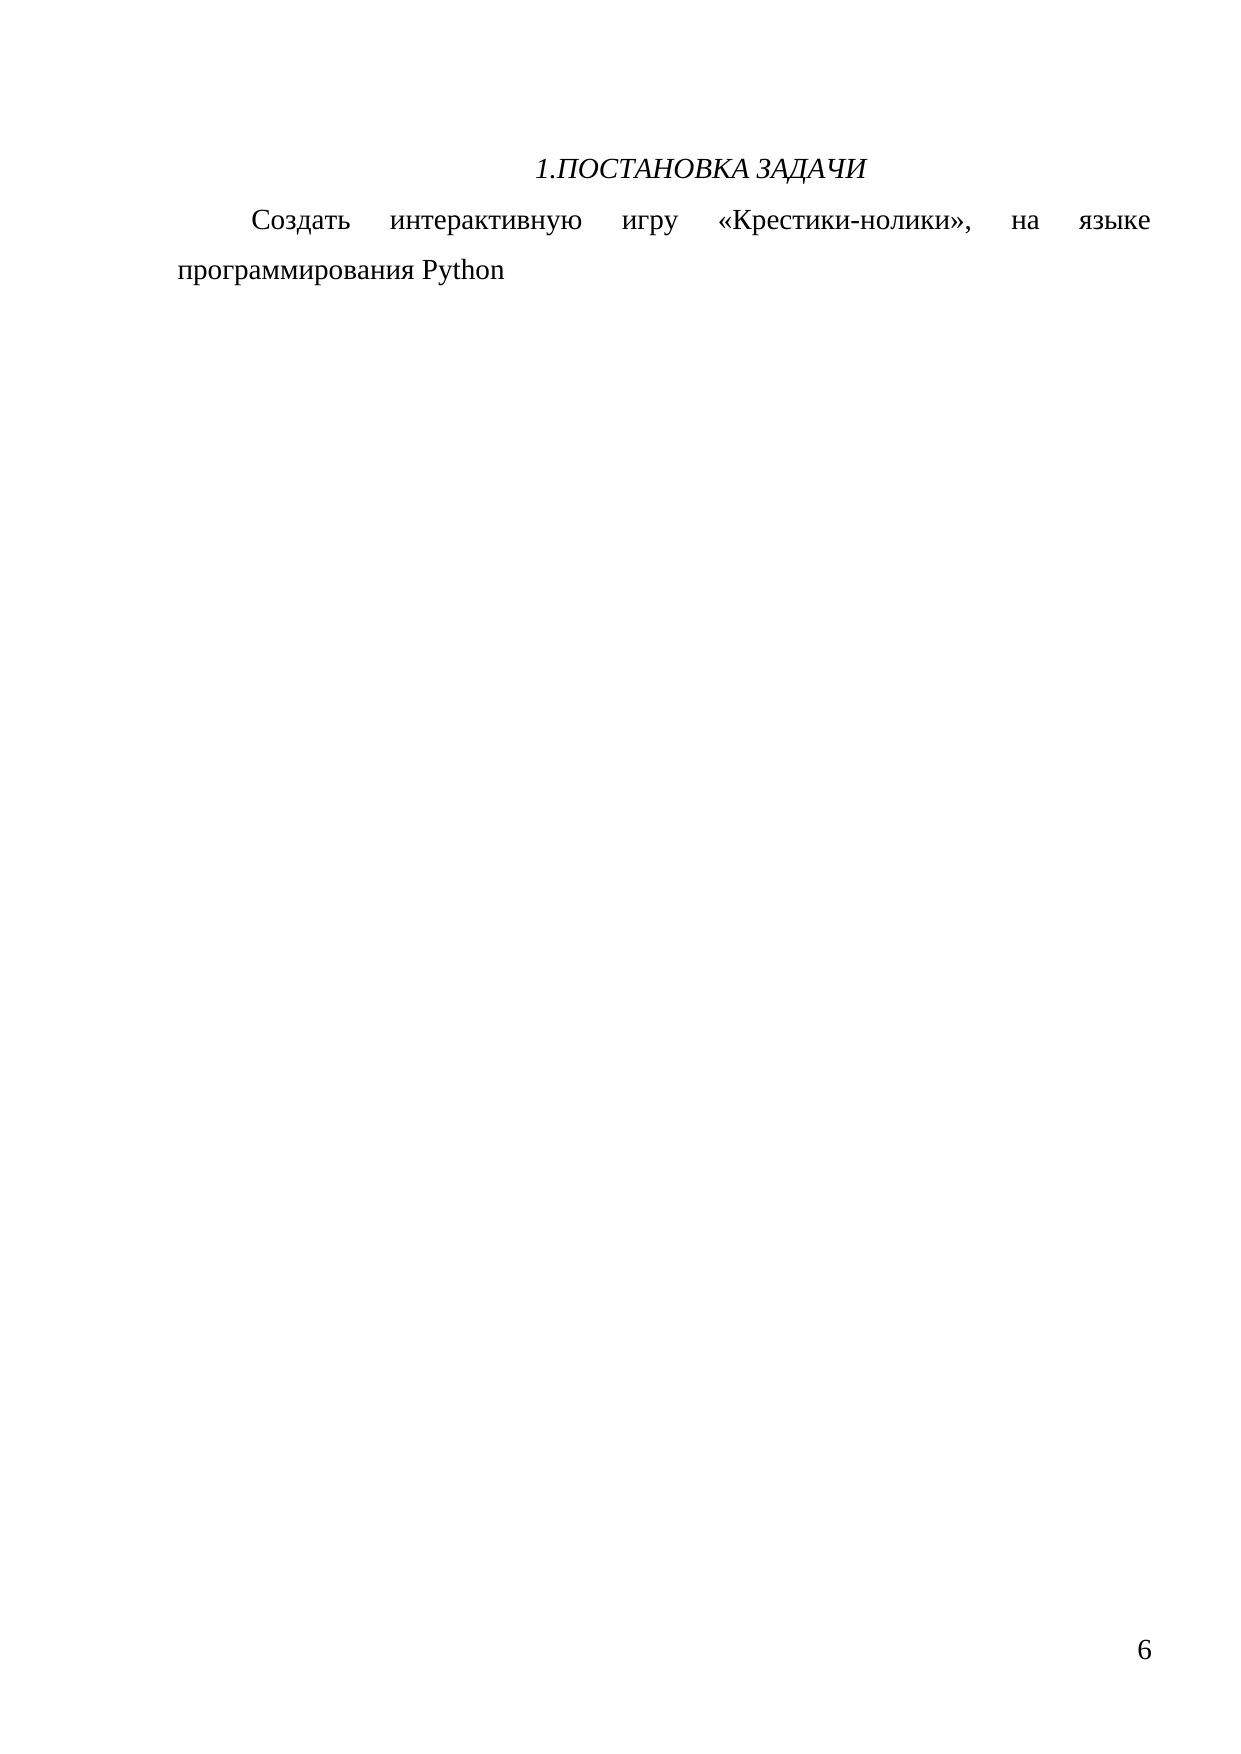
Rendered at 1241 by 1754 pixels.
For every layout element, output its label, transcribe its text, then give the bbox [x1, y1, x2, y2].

subtitle 1.ПОСТАНОВКА ЗАДАЧИ [177, 152, 1152, 185]
text Создать интерактивную игру «Крестики-нолики», на языке программирования Python [177, 202, 1152, 286]
